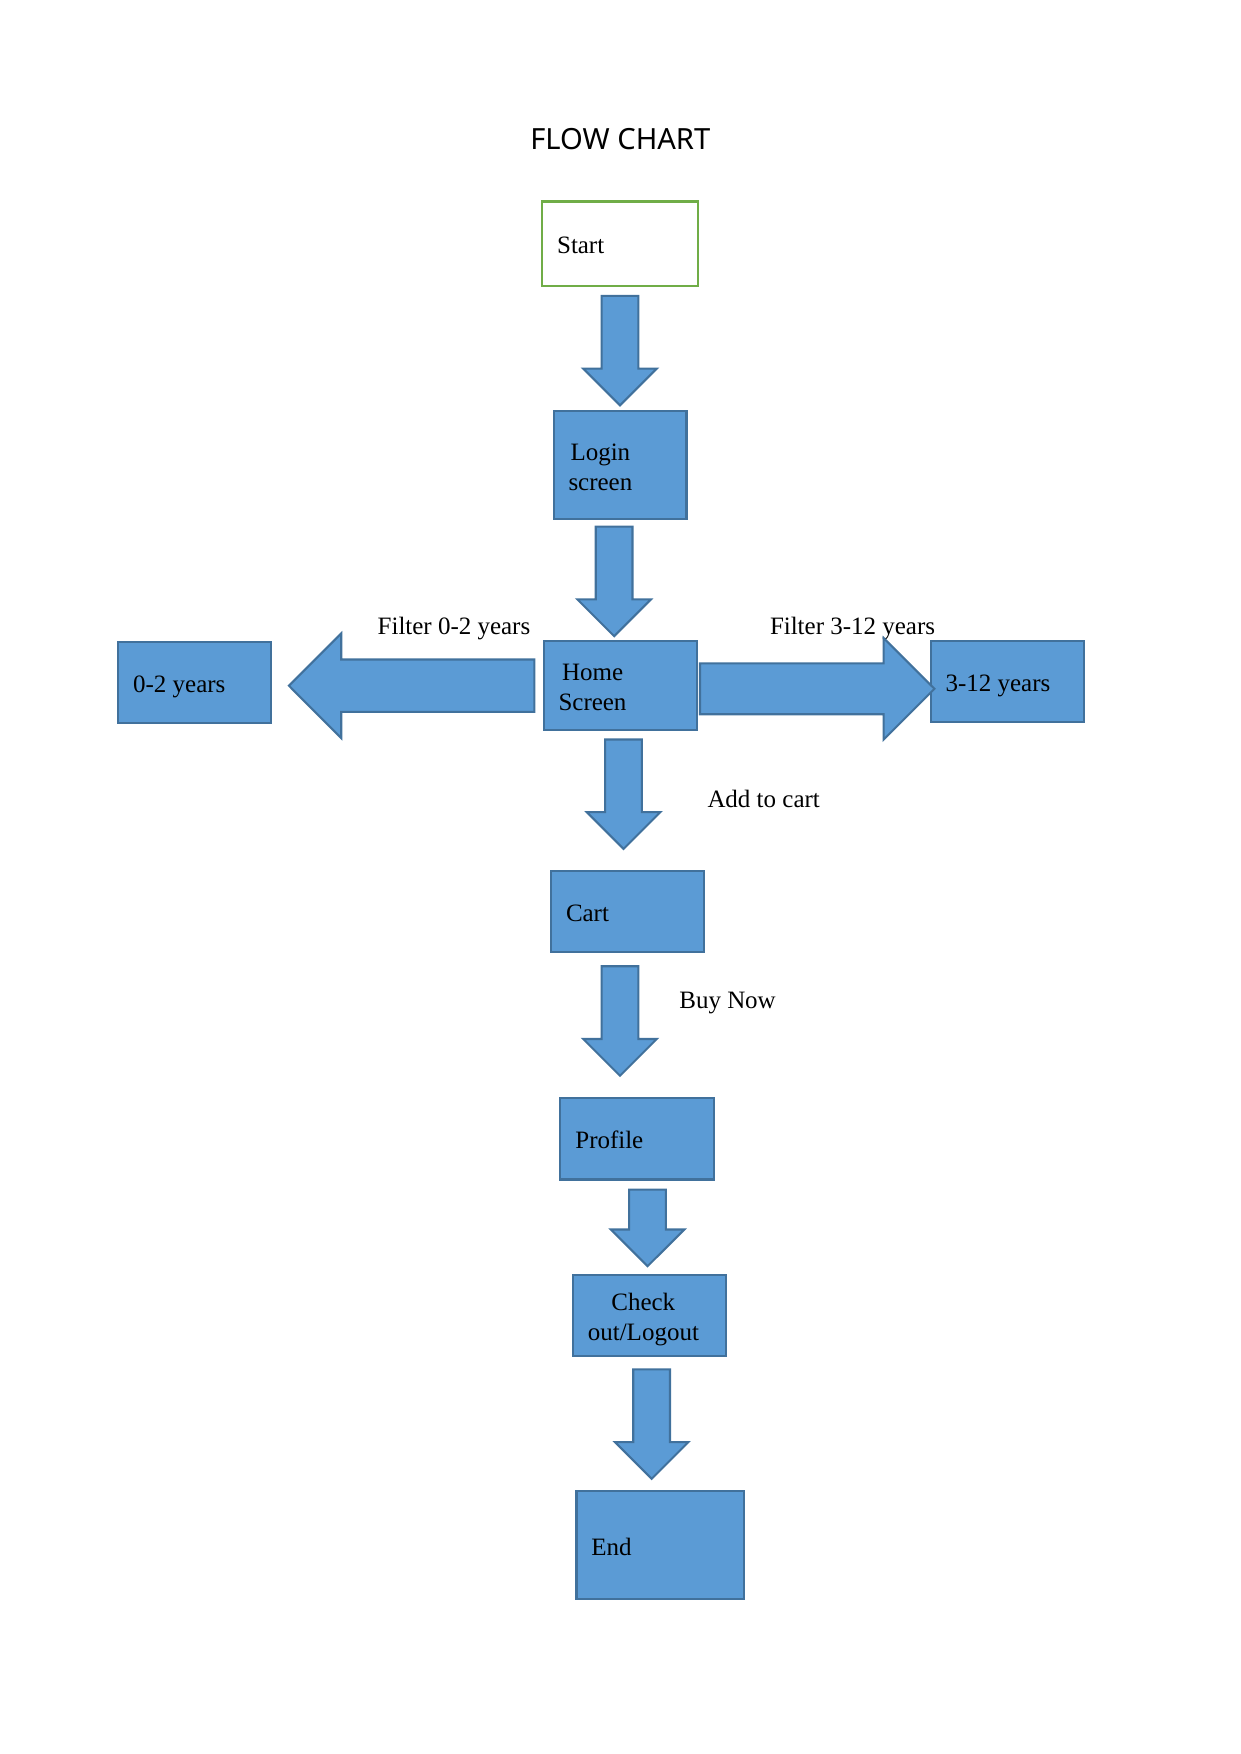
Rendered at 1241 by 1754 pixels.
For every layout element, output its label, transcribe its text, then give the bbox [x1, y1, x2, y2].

text Buy Now [640, 985, 1122, 1014]
text Add to cart [643, 784, 1122, 813]
text FLOW CHART [118, 118, 1122, 158]
text Filter 0-2 years Filter 3-12 years [118, 611, 1122, 640]
text [118, 985, 600, 1014]
text [118, 784, 604, 813]
